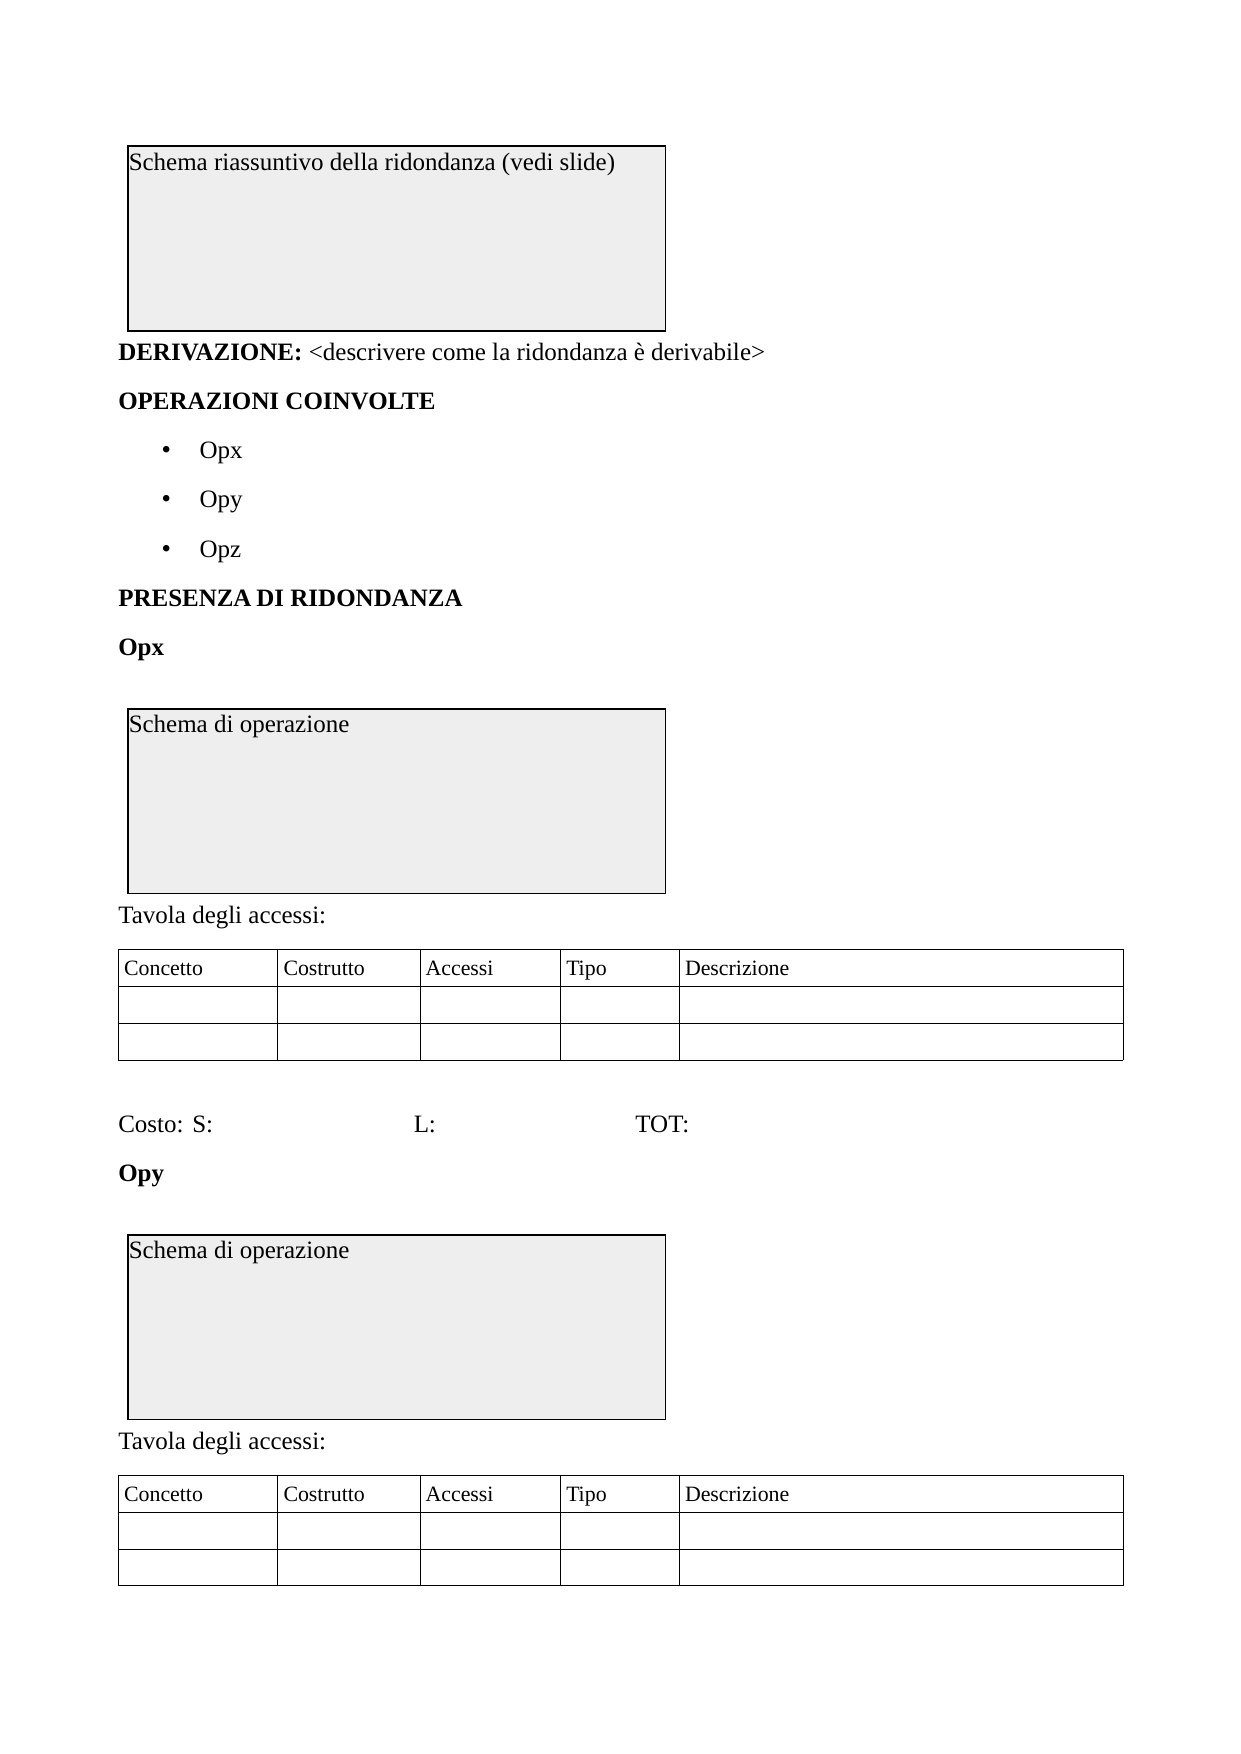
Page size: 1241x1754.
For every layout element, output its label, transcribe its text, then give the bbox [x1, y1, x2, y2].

table_cell [278, 1024, 420, 1059]
table_header Concetto [119, 1476, 277, 1512]
table_header Accessi [421, 1476, 560, 1512]
text Schema di operazione [129, 1236, 665, 1264]
table_cell [421, 1550, 560, 1585]
table_cell [561, 987, 679, 1023]
table_cell [421, 987, 560, 1023]
table_header Concetto [119, 950, 277, 986]
text Schema di operazione [129, 710, 665, 738]
table_cell [680, 987, 1123, 1023]
table_cell [278, 1550, 420, 1585]
table_cell [421, 1024, 560, 1059]
table_header Descrizione [680, 1476, 1123, 1512]
table_cell [119, 1550, 277, 1585]
table_cell [561, 1513, 679, 1549]
text Schema riassuntivo della ridondanza (vedi slide) [129, 147, 665, 176]
text Opx [118, 632, 1122, 661]
text Costo: S: L: TOT: [118, 1109, 1122, 1137]
table_cell [119, 987, 277, 1023]
table_cell [561, 1024, 679, 1059]
text Tavola degli accessi: [118, 681, 1122, 929]
text DERIVAZIONE: <descrivere come la ridondanza è derivabile> [118, 118, 1122, 366]
table_cell [421, 1513, 560, 1549]
table_cell [561, 1550, 679, 1585]
table_cell [278, 987, 420, 1023]
table_header Accessi [421, 950, 560, 986]
table_header Tipo [561, 950, 679, 986]
text Tavola degli accessi: [118, 1207, 1122, 1455]
table_cell [680, 1550, 1123, 1585]
list Opz [162, 534, 1122, 562]
table_cell [119, 1024, 277, 1059]
table_cell [119, 1513, 277, 1549]
text Opy [118, 1158, 1122, 1186]
table_cell [680, 1513, 1123, 1549]
list Opy [162, 484, 1122, 513]
table_header Tipo [561, 1476, 679, 1512]
table_header Costrutto [278, 1476, 420, 1512]
table_cell [680, 1024, 1123, 1059]
table_cell [278, 1513, 420, 1549]
text OPERAZIONI COINVOLTE [118, 386, 1122, 415]
list Opx [162, 436, 1122, 464]
table_header Costrutto [278, 950, 420, 986]
table_header Descrizione [680, 950, 1123, 986]
text PRESENZA DI RIDONDANZA [118, 583, 1122, 611]
